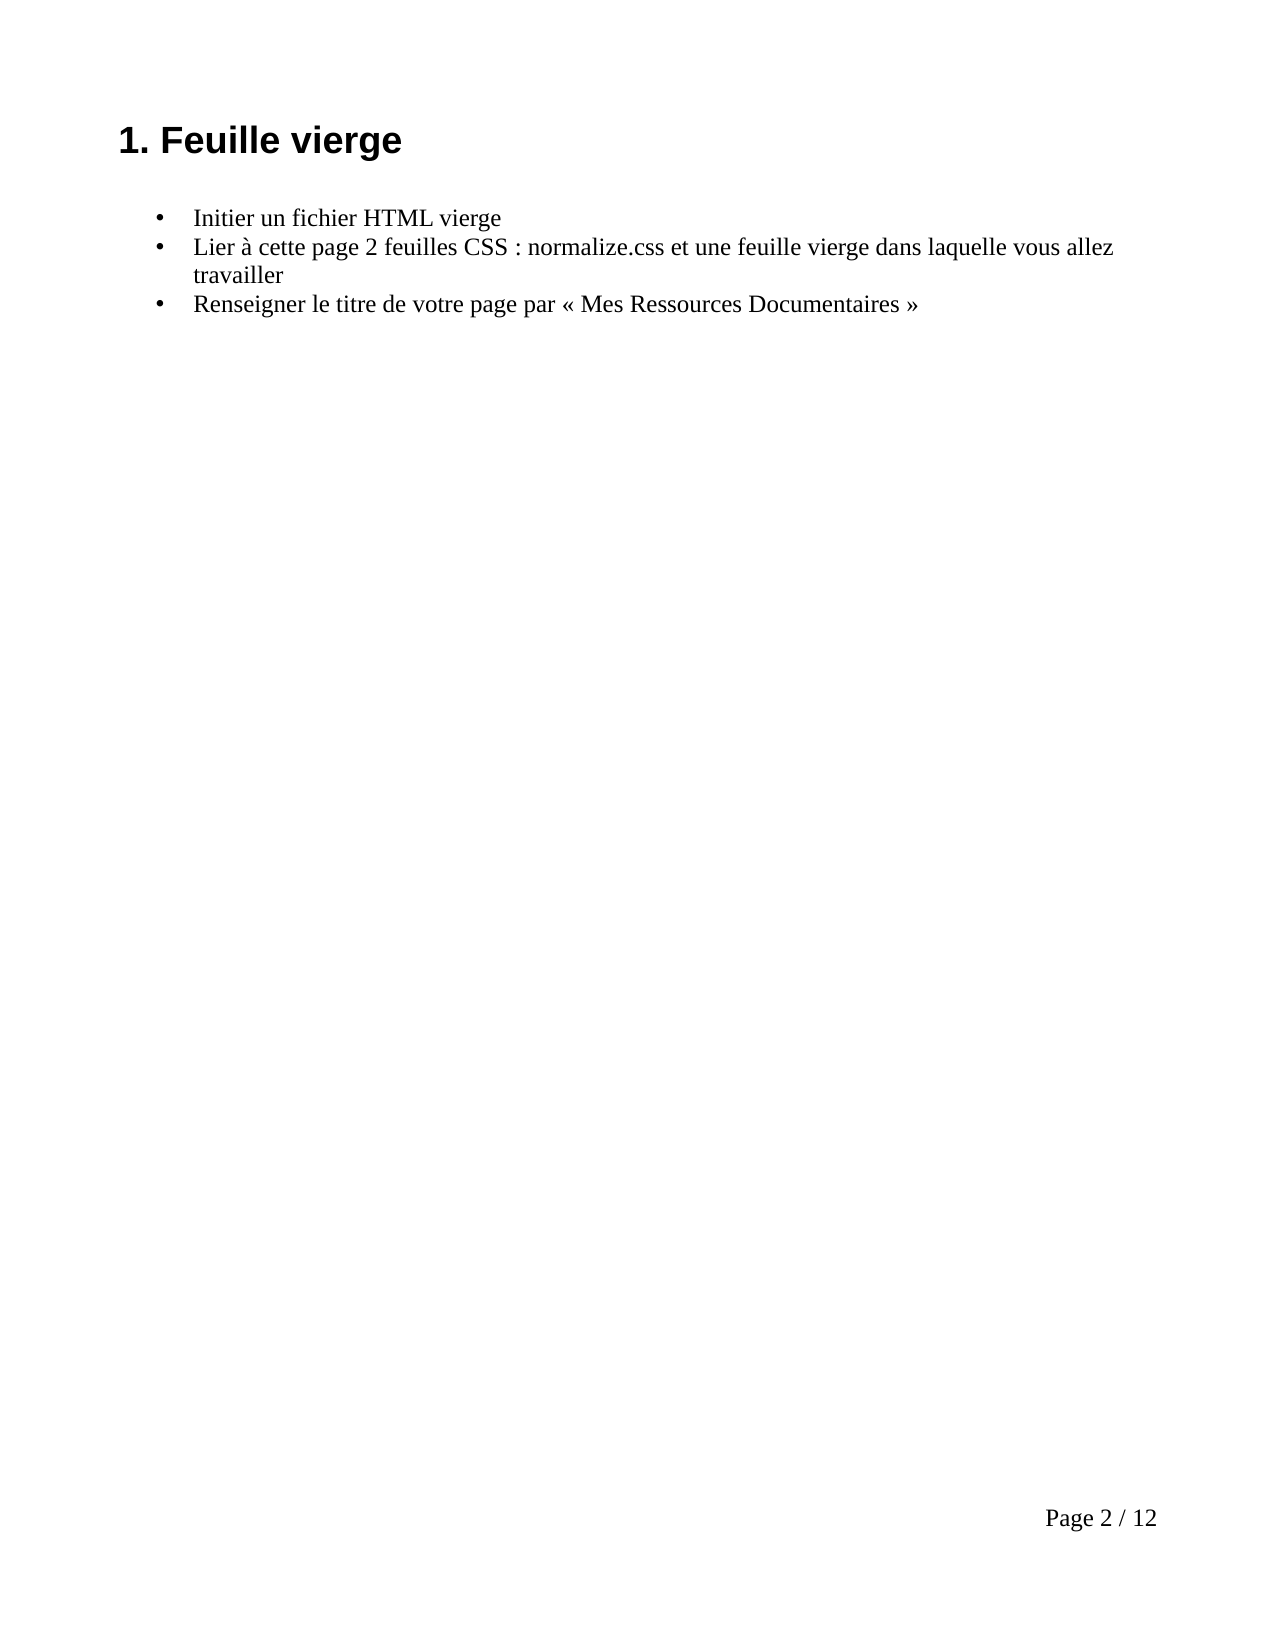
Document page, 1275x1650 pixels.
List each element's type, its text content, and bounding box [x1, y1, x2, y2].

list Lier à cette page 2 feuilles CSS : normalize.css et une feuille vierge dans laquelle vous allez travailler [156, 232, 1157, 289]
list Renseigner le titre de votre page par « Mes Ressources Documentaires » [156, 289, 1157, 318]
list Initier un fichier HTML vierge [156, 203, 1157, 232]
subtitle 1. Feuille vierge [118, 118, 1157, 162]
